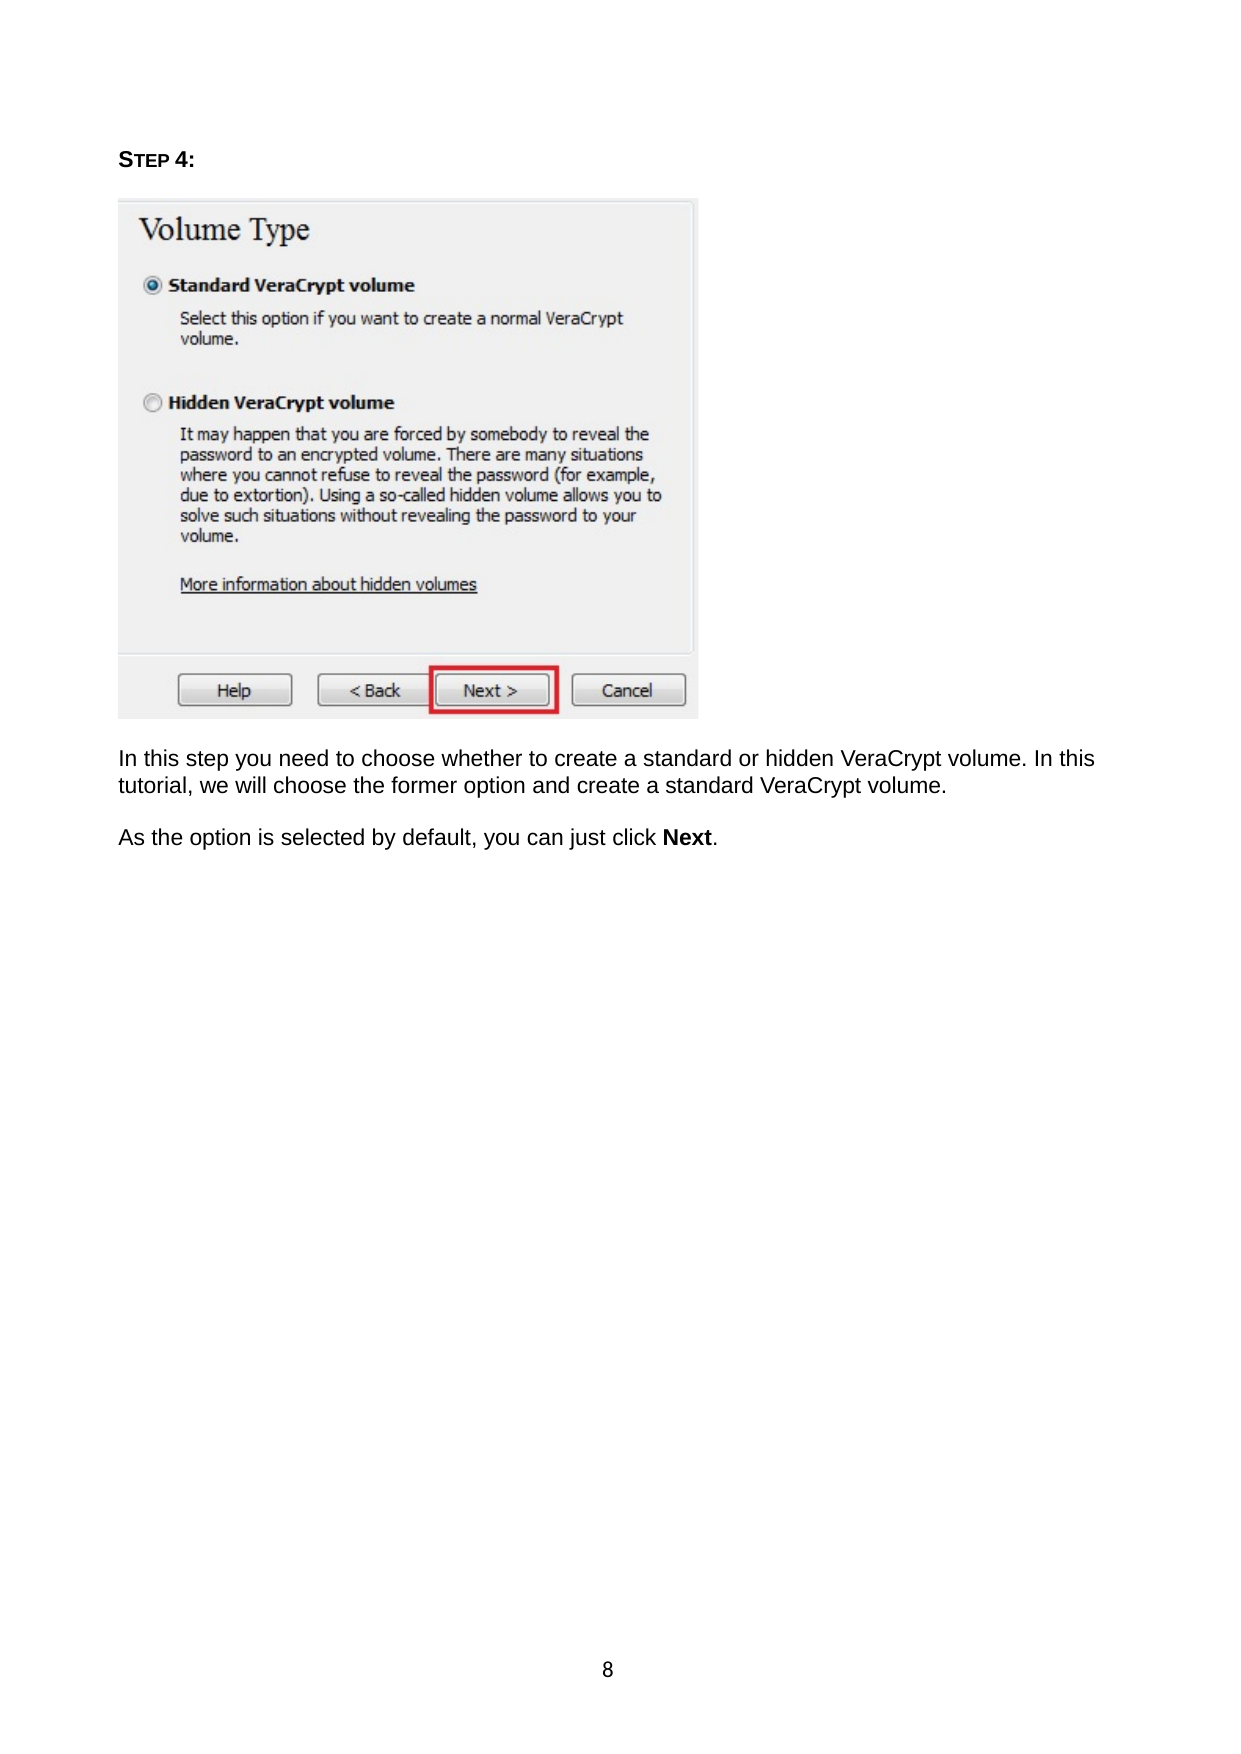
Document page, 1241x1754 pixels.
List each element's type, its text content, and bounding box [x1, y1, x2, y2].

text STEP 4: [118, 146, 1109, 172]
text In this step you need to choose whether to create a standard or hidden VeraCrypt volume. In this tutorial, we will choose the former option and create a standard VeraCrypt volume. [118, 745, 1097, 798]
text As the option is selected by default, you can just click Next. [118, 824, 1109, 851]
picture [117, 198, 699, 719]
